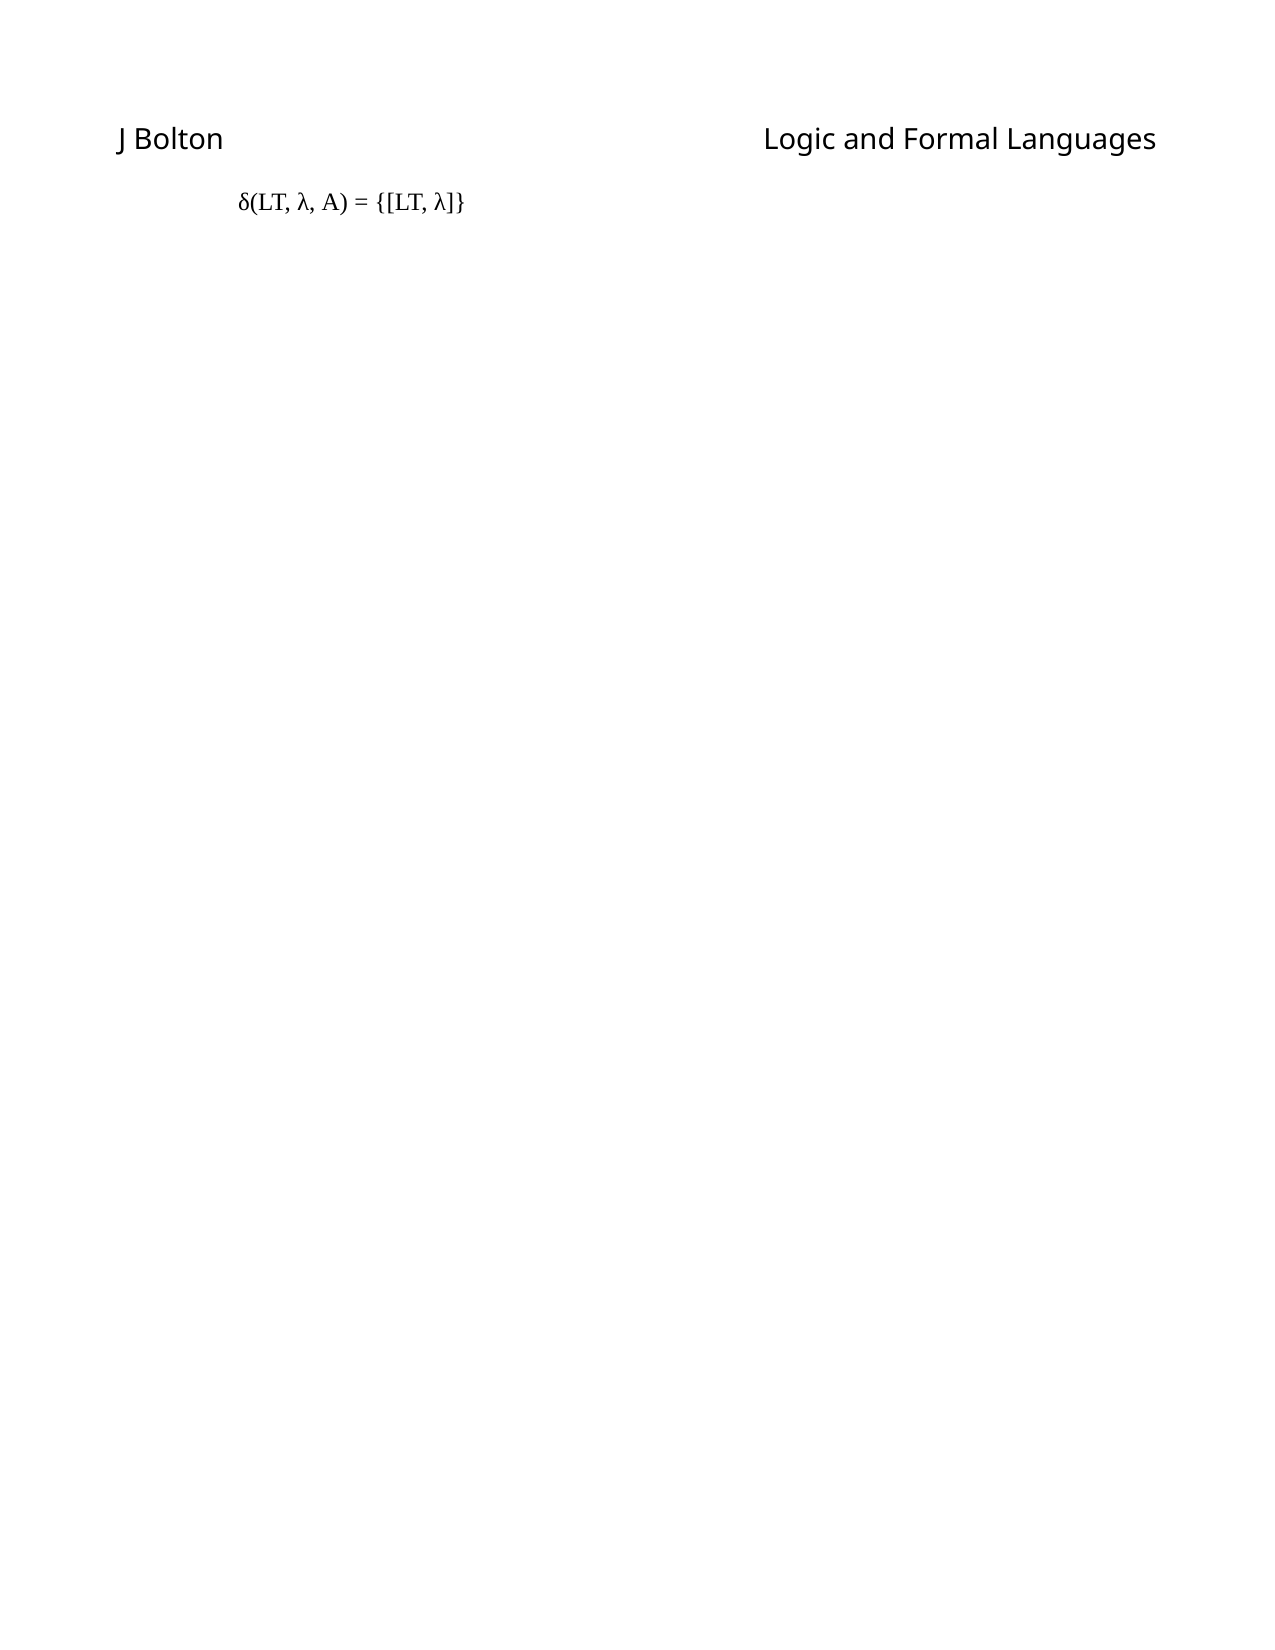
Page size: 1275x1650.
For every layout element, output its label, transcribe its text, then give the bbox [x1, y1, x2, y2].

text δ(LT, λ, A) = {[LT, λ]} [164, 187, 1157, 216]
